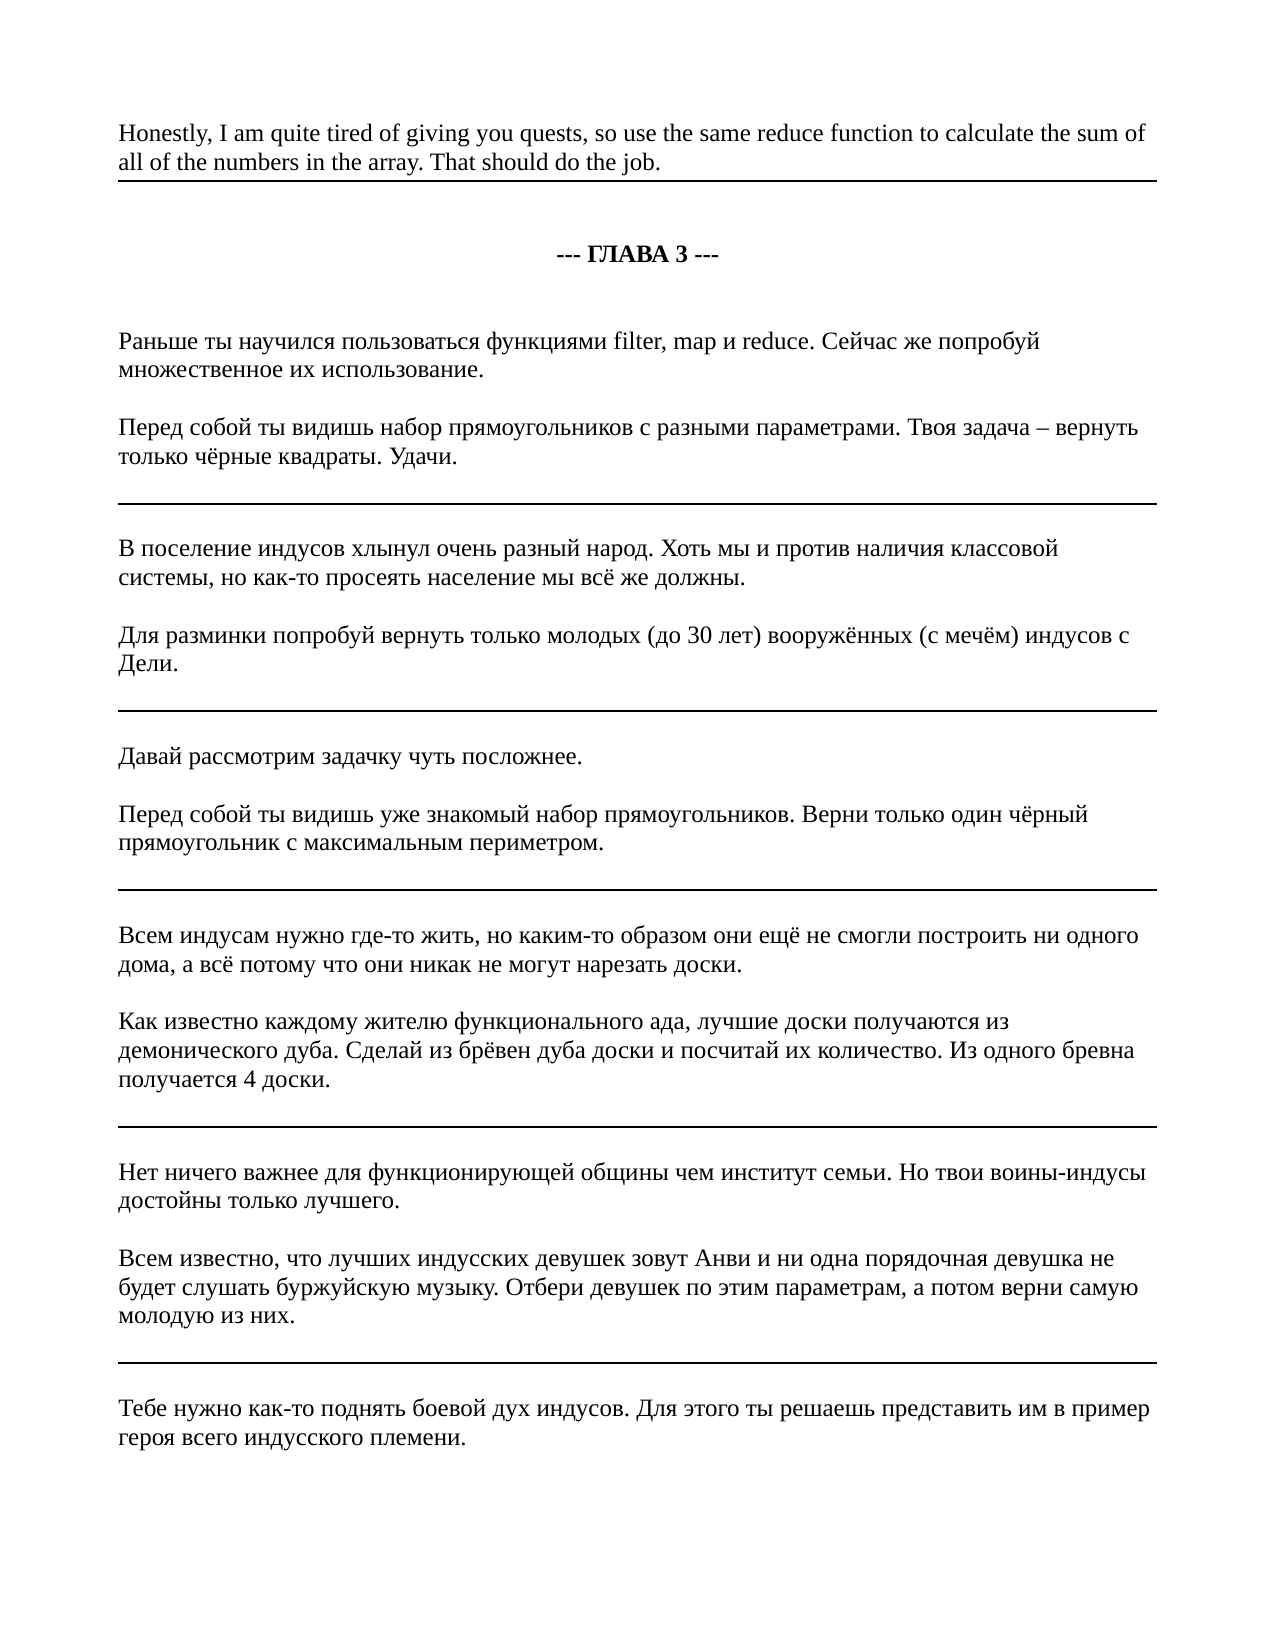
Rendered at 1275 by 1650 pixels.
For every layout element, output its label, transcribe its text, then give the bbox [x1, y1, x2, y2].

text Перед собой ты видишь набор прямоугольников с разными параметрами. Твоя задача – вернуть только чёрные квадраты. Удачи. [118, 412, 1157, 469]
text Давай рассмотрим задачку чуть посложнее. [118, 741, 1157, 770]
text В поселение индусов хлынул очень разный народ. Хоть мы и против наличия классовой системы, но как-то просеять население мы всё же должны. [118, 533, 1157, 591]
text Раньше ты научился пользоваться функциями filter, map и reduce. Сейчас же попробуй множественное их использование. [118, 326, 1157, 383]
text Всем известно, что лучших индусских девушек зовут Анви и ни одна порядочная девушка не будет слушать буржуйскую музыку. Отбери девушек по этим параметрам, а потом верни самую молодую из них. [118, 1243, 1157, 1329]
text Всем индусам нужно где-то жить, но каким-то образом они ещё не смогли построить ни одного дома, а всё потому что они никак не могут нарезать доски. [118, 920, 1157, 978]
text --- ГЛАВА 3 --- [118, 239, 1157, 268]
text Honestly, I am quite tired of giving you quests, so use the same reduce function to calculate the sum of all of the numbers in the array. That should do the job. [118, 118, 1157, 180]
text Тебе нужно как-то поднять боевой дух индусов. Для этого ты решаешь представить им в пример героя всего индусского племени. [118, 1393, 1157, 1451]
text Для разминки попробуй вернуть только молодых (до 30 лет) вооружённых (с мечём) индусов с Дели. [118, 620, 1157, 677]
text Перед собой ты видишь уже знакомый набор прямоугольников. Верни только один чёрный прямоугольник с максимальным периметром. [118, 799, 1157, 856]
text Нет ничего важнее для функционирующей общины чем институт семьи. Но твои воины-индусы достойны только лучшего. [118, 1157, 1157, 1214]
text Как известно каждому жителю функционального ада, лучшие доски получаются из демонического дуба. Сделай из брёвен дуба доски и посчитай их количество. Из одного бревна получается 4 доски. [118, 1006, 1157, 1093]
